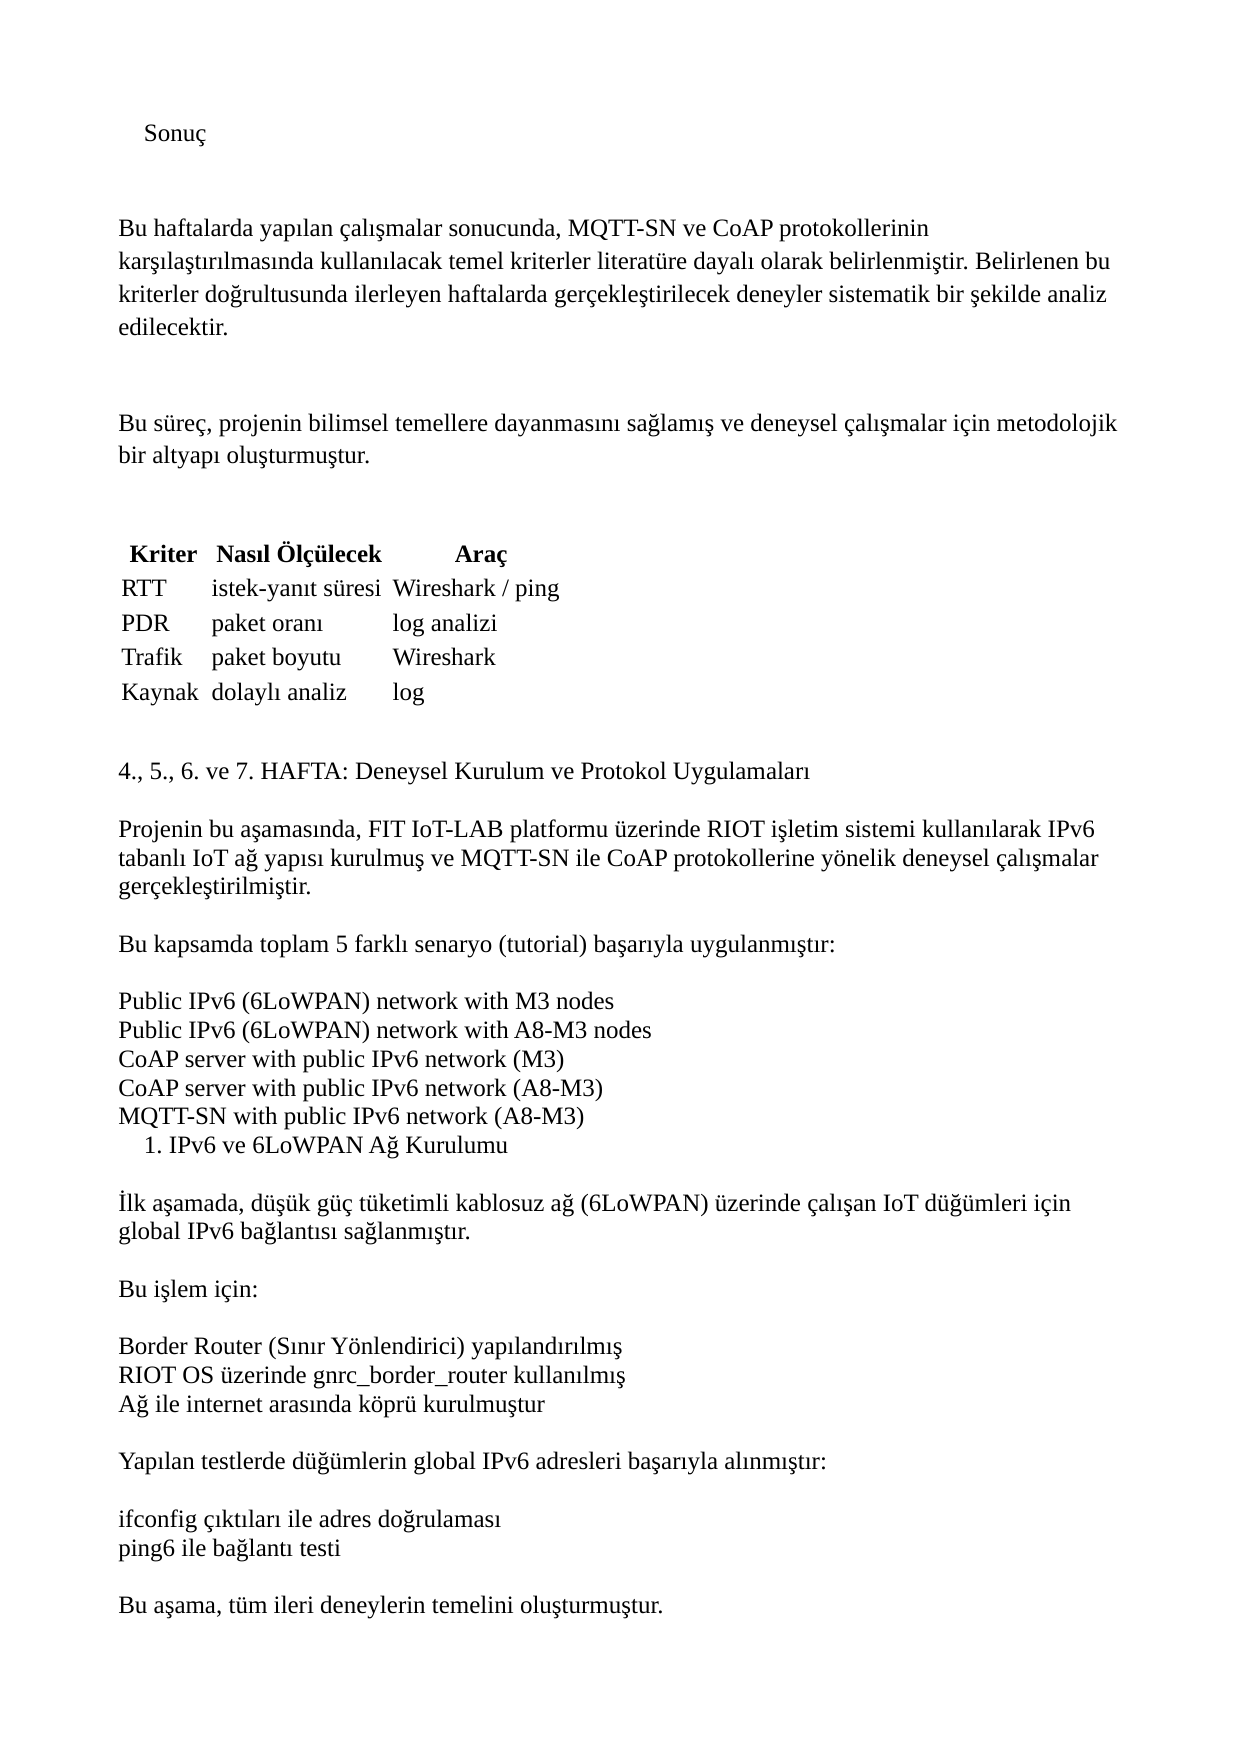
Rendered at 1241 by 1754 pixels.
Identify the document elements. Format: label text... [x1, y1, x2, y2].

text RIOT OS üzerinde gnrc_border_router kullanılmış [118, 1360, 1122, 1389]
text MQTT-SN with public IPv6 network (A8-M3) [118, 1101, 1122, 1130]
text 4., 5., 6. ve 7. HAFTA: Deneysel Kurulum ve Protokol Uygulamaları [118, 756, 1122, 785]
table_header Araç [390, 536, 572, 570]
text Bu haftalarda yapılan çalışmalar sonucunda, MQTT-SN ve CoAP protokollerinin karşılaştırılmasında kullanılacak temel kriterler literatüre dayalı olarak belirlenmiştir. Belirlenen bu kriterler doğrultusunda ilerleyen haftalarda gerçekleştirilecek deneyler sistematik bir şekilde analiz edilecektir. [118, 213, 1122, 341]
text 🔹 1. IPv6 ve 6LoWPAN Ağ Kurulumu [118, 1130, 1122, 1159]
text Ağ ile internet arasında köprü kurulmuştur [118, 1389, 1122, 1418]
text Bu işlem için: [118, 1274, 1122, 1303]
table_header Nasıl Ölçülecek [209, 536, 389, 570]
table_header Kriter [118, 536, 208, 570]
text CoAP server with public IPv6 network (A8-M3) [118, 1073, 1122, 1101]
table_cell Wireshark / ping [390, 570, 572, 605]
table_cell paket boyutu [209, 640, 389, 674]
table_cell log analizi [390, 605, 572, 639]
table_cell Trafik [118, 640, 208, 674]
text Public IPv6 (6LoWPAN) network with A8-M3 nodes [118, 1015, 1122, 1044]
text Bu süreç, projenin bilimsel temellere dayanmasını sağlamış ve deneysel çalışmalar için metodolojik bir altyapı oluşturmuştur. [118, 408, 1122, 469]
text Projenin bu aşamasında, FIT IoT-LAB platformu üzerinde RIOT işletim sistemi kullanılarak IPv6 tabanlı IoT ağ yapısı kurulmuş ve MQTT-SN ile CoAP protokollerine yönelik deneysel çalışmalar gerçekleştirilmiştir. [118, 814, 1122, 900]
table_cell log [390, 674, 572, 709]
text Yapılan testlerde düğümlerin global IPv6 adresleri başarıyla alınmıştır: [118, 1446, 1122, 1475]
table_cell paket oranı [209, 605, 389, 639]
text CoAP server with public IPv6 network (M3) [118, 1044, 1122, 1073]
table_cell dolaylı analiz [209, 674, 389, 709]
text ifconfig çıktıları ile adres doğrulaması [118, 1504, 1122, 1533]
text Public IPv6 (6LoWPAN) network with M3 nodes [118, 986, 1122, 1015]
text İlk aşamada, düşük güç tüketimli kablosuz ağ (6LoWPAN) üzerinde çalışan IoT düğümleri için global IPv6 bağlantısı sağlanmıştır. [118, 1188, 1122, 1245]
text Bu aşama, tüm ileri deneylerin temelini oluşturmuştur. [118, 1590, 1122, 1619]
table_cell Wireshark [390, 640, 572, 674]
table_cell PDR [118, 605, 208, 639]
text 🔹 Sonuç [118, 118, 1122, 147]
text Border Router (Sınır Yönlendirici) yapılandırılmış [118, 1331, 1122, 1360]
table_cell istek-yanıt süresi [209, 570, 389, 605]
text Bu kapsamda toplam 5 farklı senaryo (tutorial) başarıyla uygulanmıştır: [118, 929, 1122, 958]
text ping6 ile bağlantı testi [118, 1533, 1122, 1561]
table_cell RTT [118, 570, 208, 605]
table_cell Kaynak [118, 674, 208, 709]
